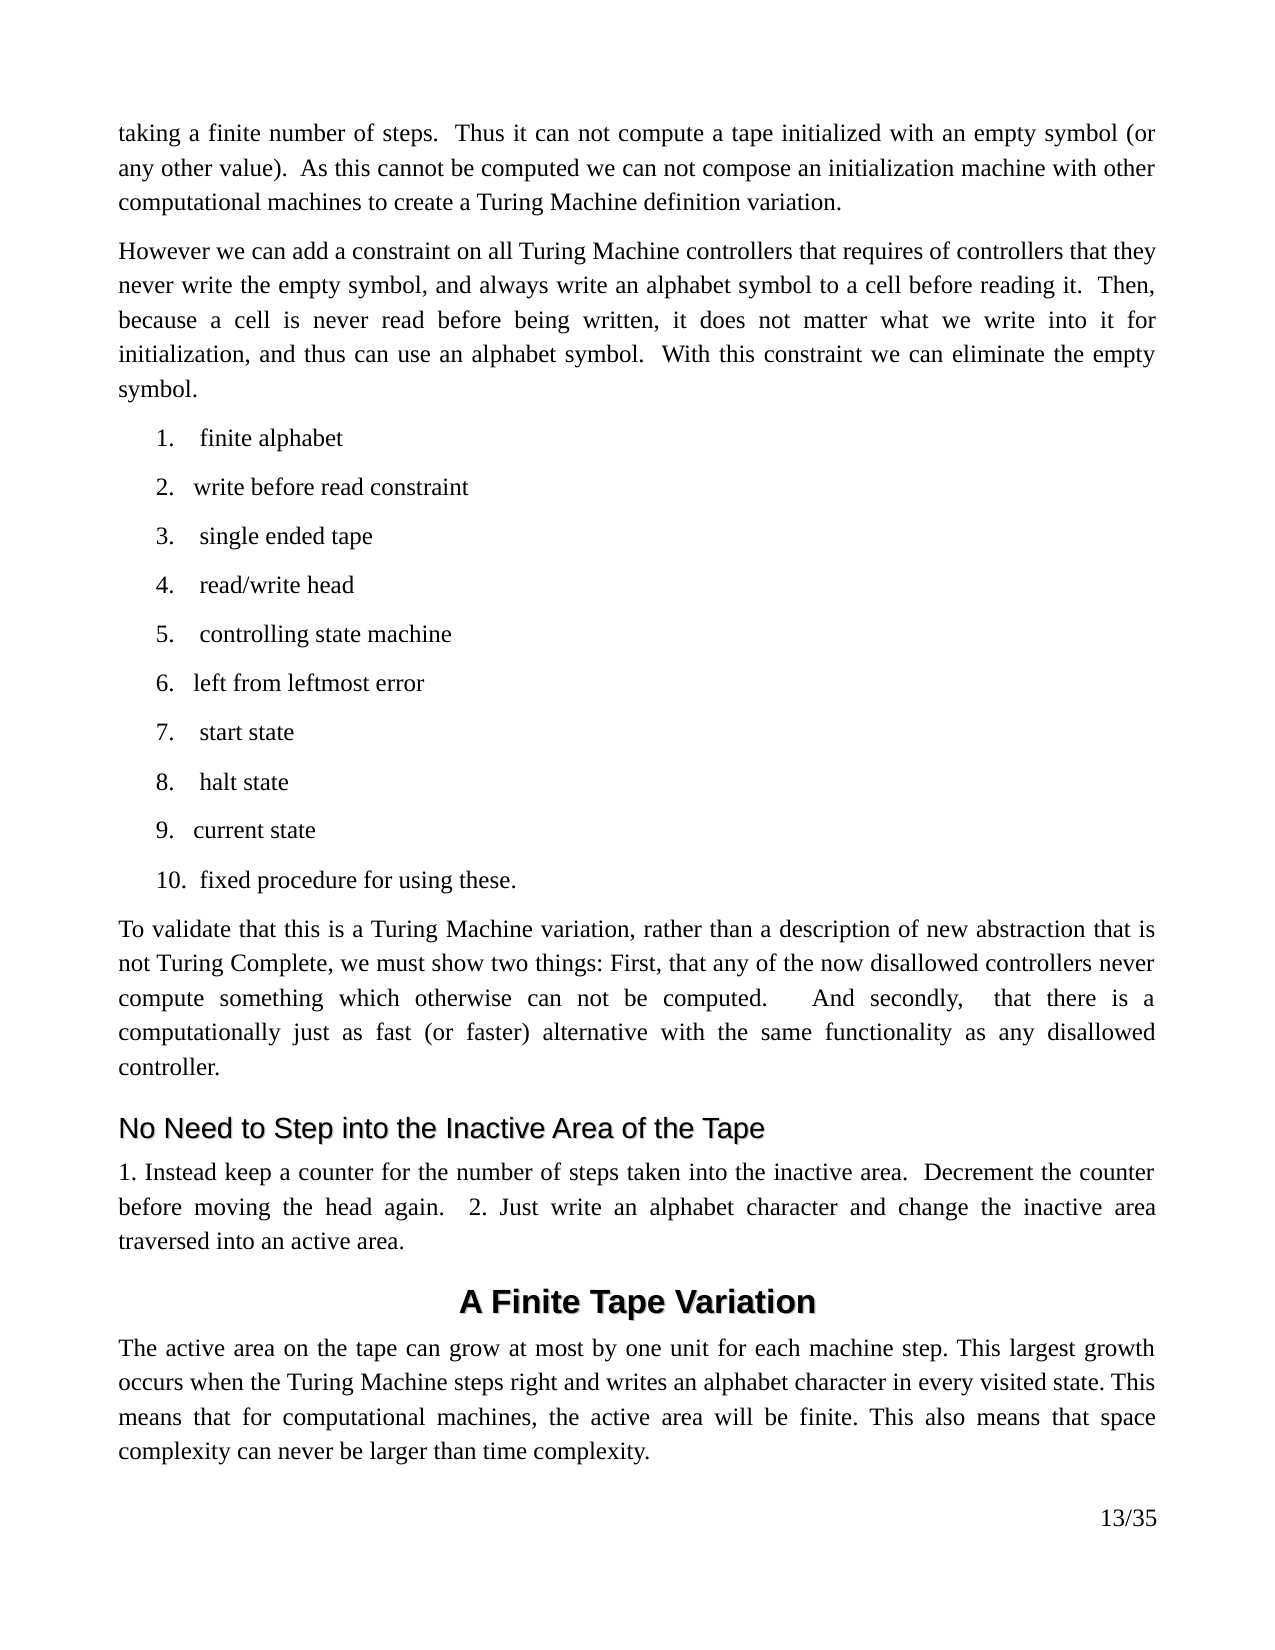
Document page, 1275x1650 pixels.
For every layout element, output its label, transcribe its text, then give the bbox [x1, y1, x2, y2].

text taking a finite number of steps. Thus it can not compute a tape initialized with an empty symbol (or any other value). As this cannot be computed we can not compose an initialization machine with other computational machines to create a Turing Machine definition variation. [118, 118, 1157, 216]
list read/write head [156, 570, 1157, 599]
subtitle No Need to Step into the Inactive Area of the Tape [118, 1111, 1157, 1145]
text To validate that this is a Turing Machine variation, rather than a description of new abstraction that is not Turing Complete, we must show two things: First, that any of the now disallowed controllers never compute something which otherwise can not be computed. And secondly, that there is a computationally just as fast (or faster) alternative with the same functionality as any disallowed controller. [118, 914, 1157, 1080]
text However we can add a constraint on all Turing Machine controllers that requires of controllers that they never write the empty symbol, and always write an alphabet symbol to a cell before reading it. Then, because a cell is never read before being written, it does not matter what we write into it for initialization, and thus can use an alphabet symbol. With this constraint we can eliminate the empty symbol. [118, 236, 1157, 403]
list current state [156, 816, 1157, 844]
list halt state [156, 767, 1157, 795]
list controlling state machine [156, 619, 1157, 648]
list finite alphabet [156, 423, 1157, 452]
list left from leftmost error [156, 668, 1157, 697]
list start state [156, 717, 1157, 746]
subtitle A Finite Tape Variation [118, 1281, 1157, 1320]
text The active area on the tape can grow at most by one unit for each machine step. This largest growth occurs when the Turing Machine steps right and writes an alphabet character in every visited state. This means that for computational machines, the active area will be finite. This also means that space complexity can never be larger than time complexity. [118, 1333, 1157, 1465]
text 1. Instead keep a counter for the number of steps taken into the inactive area. Decrement the counter before moving the head again. 2. Just write an alphabet character and change the inactive area traversed into an active area. [118, 1157, 1157, 1255]
list fixed procedure for using these. [156, 865, 1157, 893]
list write before read constraint [156, 472, 1157, 501]
list single ended tape [156, 521, 1157, 550]
